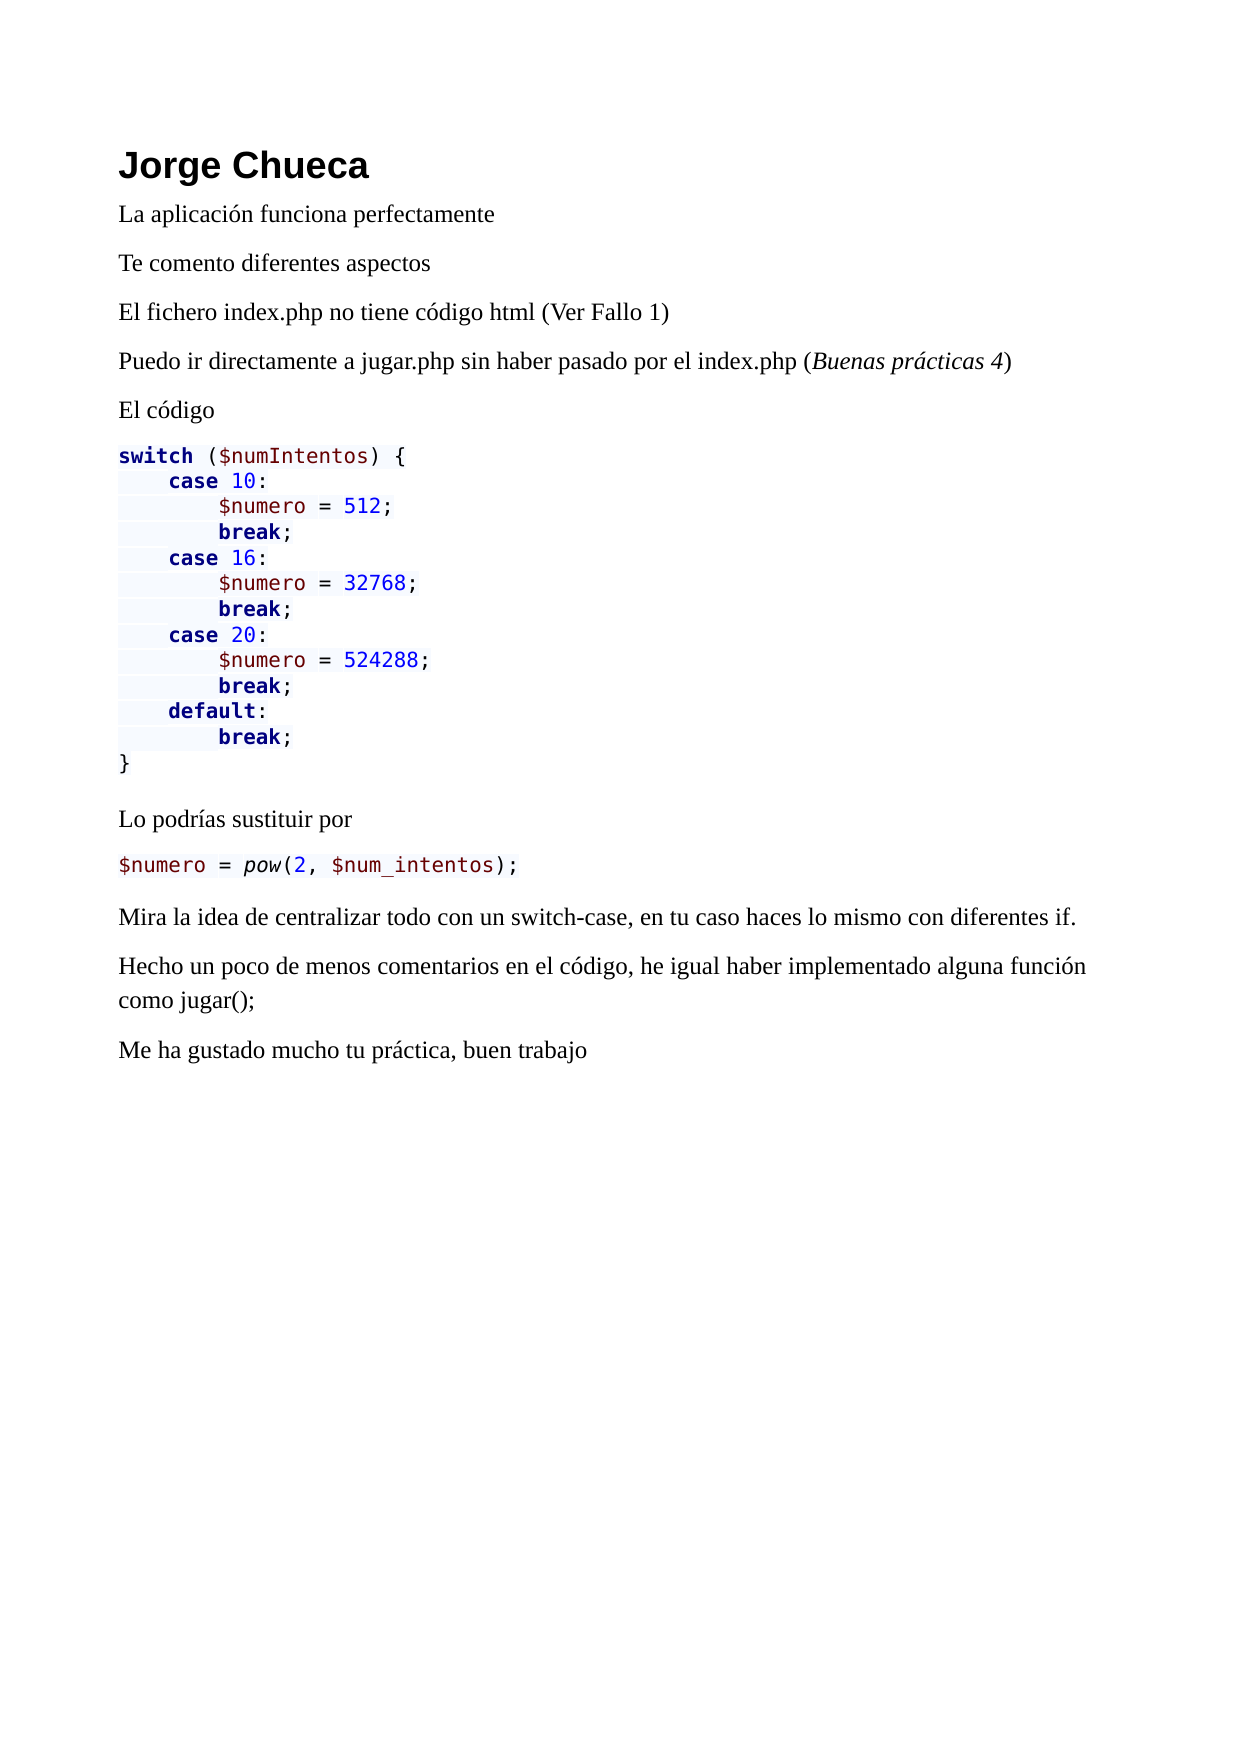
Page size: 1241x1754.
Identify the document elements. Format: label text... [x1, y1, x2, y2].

text Hecho un poco de menos comentarios en el código, he igual haber implementado alguna función como jugar(); [118, 951, 1122, 1014]
text Mira la idea de centralizar todo con un switch-case, en tu caso haces lo mismo con diferentes if. [118, 902, 1122, 931]
text case 16: [118, 546, 1122, 571]
text Puedo ir directamente a jugar.php sin haber pasado por el index.php (Buenas prácticas 4) [118, 346, 1122, 375]
text break; [118, 597, 1122, 623]
text switch ($numIntentos) { [118, 444, 1122, 469]
text $numero = 32768; [118, 571, 1122, 597]
text break; [118, 725, 1122, 751]
text Me ha gustado mucho tu práctica, buen trabajo [118, 1035, 1122, 1063]
text } [118, 751, 1122, 775]
text $numero = 524288; [118, 648, 1122, 674]
text Lo podrías sustituir por [118, 804, 1122, 833]
text $numero = pow(2, $num_intentos); [118, 853, 1122, 878]
text La aplicación funciona perfectamente [118, 199, 1122, 228]
text break; [118, 520, 1122, 546]
text $numero = 512; [118, 494, 1122, 520]
text case 10: [118, 469, 1122, 494]
text break; [118, 674, 1122, 699]
subtitle Jorge Chueca [118, 143, 1122, 187]
text El fichero index.php no tiene código html (Ver Fallo 1) [118, 297, 1122, 326]
text El código [118, 396, 1122, 424]
text default: [118, 699, 1122, 725]
text Te comento diferentes aspectos [118, 248, 1122, 277]
text case 20: [118, 623, 1122, 648]
